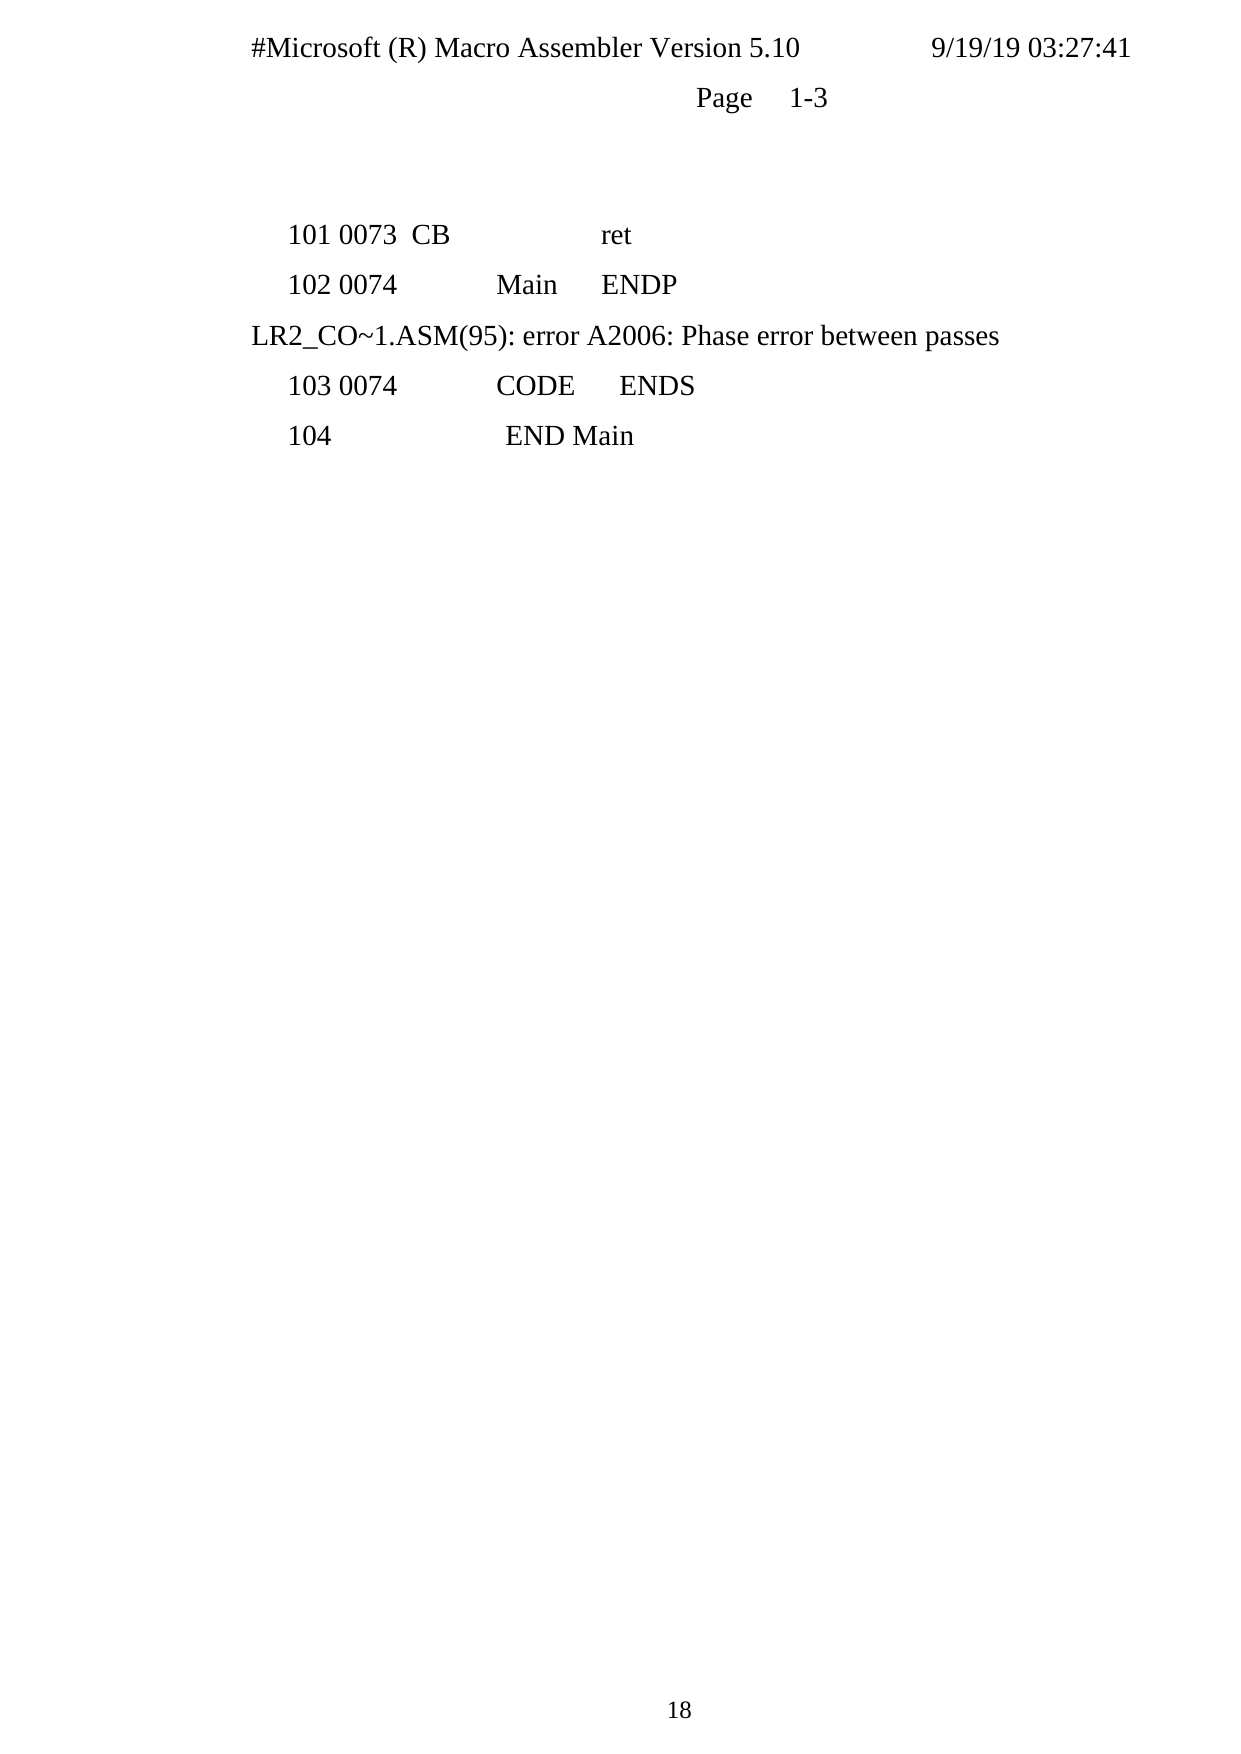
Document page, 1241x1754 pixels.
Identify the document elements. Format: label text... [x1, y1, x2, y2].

text 104 END Main [177, 418, 1181, 452]
text 102 0074 Main ENDP [177, 267, 1181, 301]
text LR2_CO~1.ASM(95): error A2006: Phase error between passes [177, 318, 1181, 351]
text 101 0073 CB ret [177, 217, 1181, 251]
text Page 1-3 [177, 81, 1181, 114]
text #Microsoft (R) Macro Assembler Version 5.10 9/19/19 03:27:41 [177, 30, 1181, 64]
text 103 0074 CODE ENDS [177, 368, 1181, 402]
